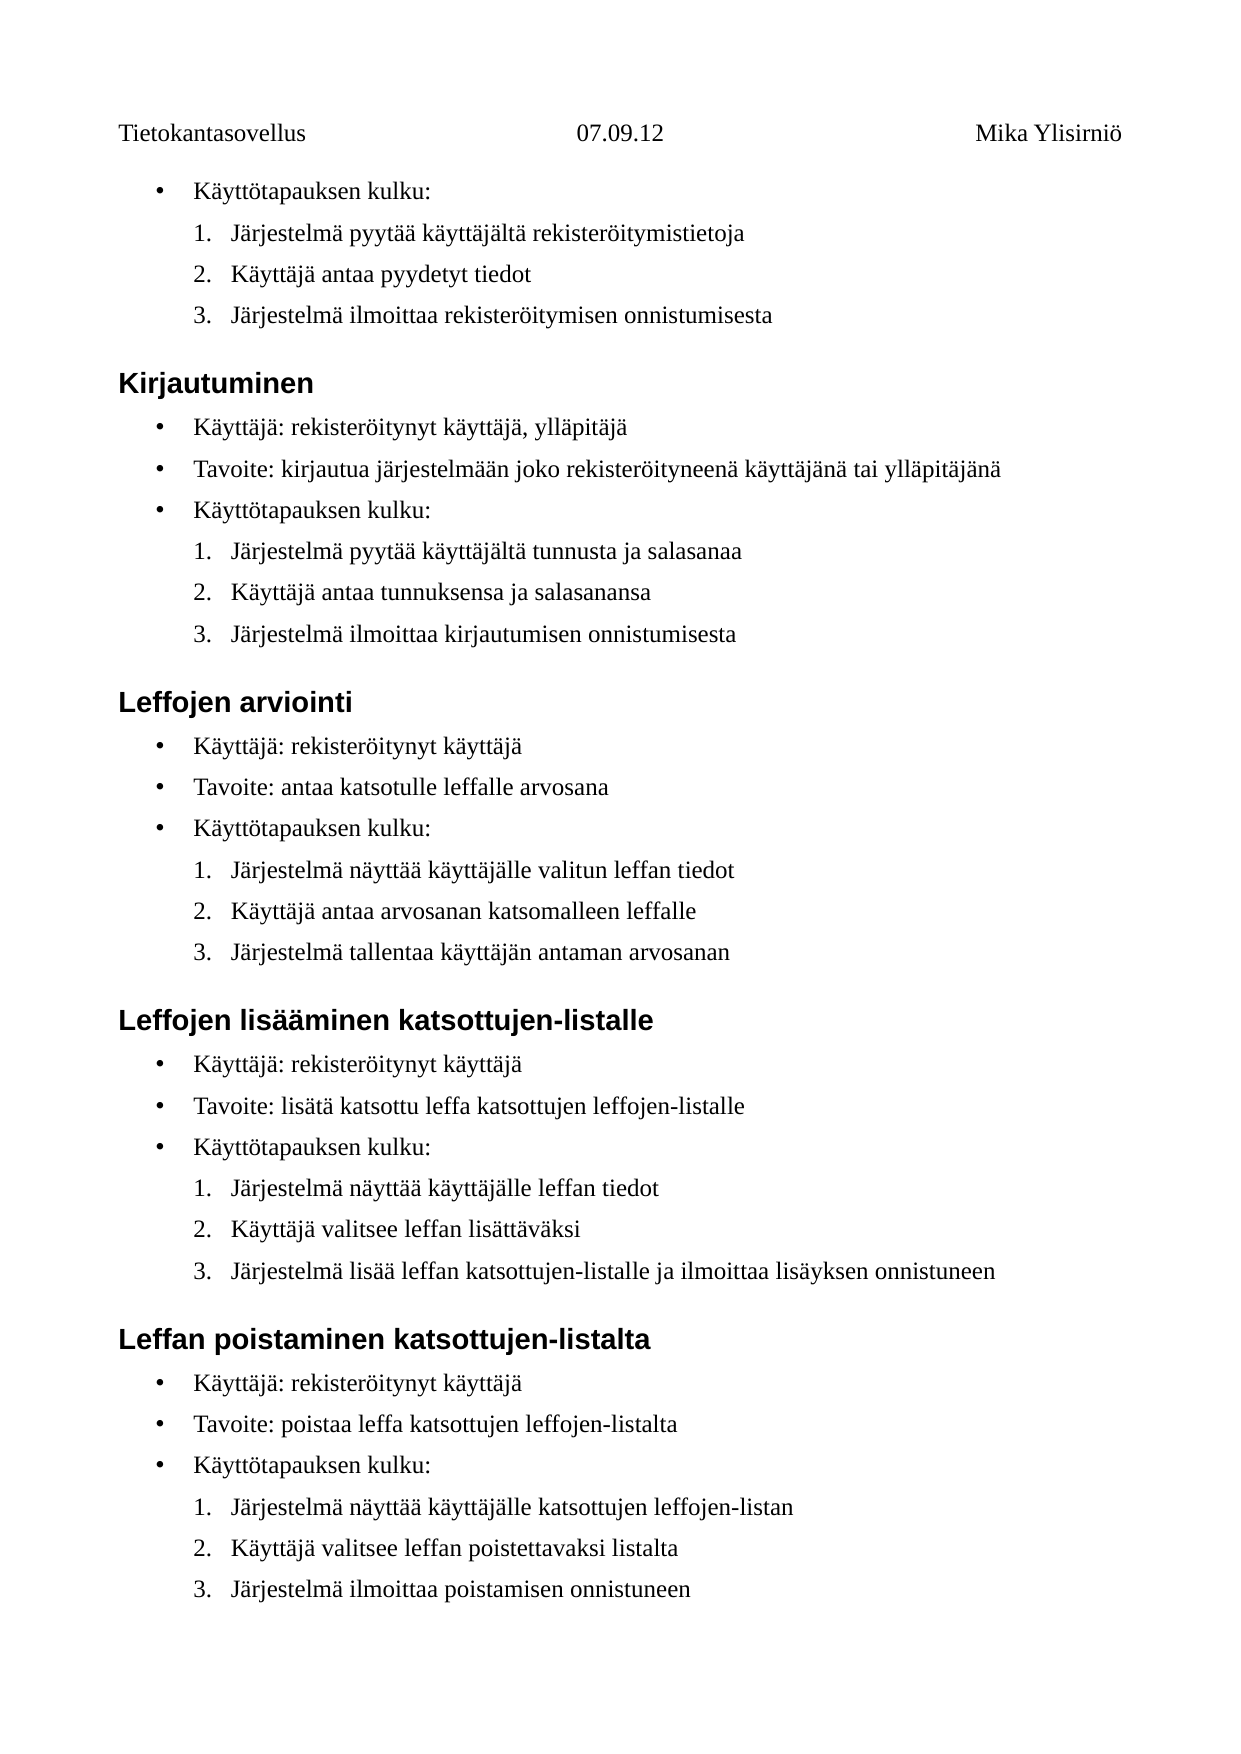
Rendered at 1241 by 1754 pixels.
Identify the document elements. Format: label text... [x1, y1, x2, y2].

list Käyttötapauksen kulku: [156, 176, 1122, 205]
list Tavoite: kirjautua järjestelmään joko rekisteröityneenä käyttäjänä tai ylläpitäjänä [156, 454, 1122, 482]
list Järjestelmä ilmoittaa poistamisen onnistuneen [193, 1574, 1122, 1603]
list Käyttäjä: rekisteröitynyt käyttäjä [156, 731, 1122, 760]
subtitle Leffan poistaminen katsottujen-listalta [118, 1322, 1122, 1356]
list Käyttäjä antaa pyydetyt tiedot [193, 259, 1122, 288]
list Tavoite: antaa katsotulle leffalle arvosana [156, 772, 1122, 801]
list Käyttäjä: rekisteröitynyt käyttäjä [156, 1368, 1122, 1397]
list Järjestelmä tallentaa käyttäjän antaman arvosanan [193, 937, 1122, 966]
list Tavoite: lisätä katsottu leffa katsottujen leffojen-listalle [156, 1091, 1122, 1119]
list Käyttötapauksen kulku: [156, 813, 1122, 842]
list Järjestelmä pyytää käyttäjältä tunnusta ja salasanaa [193, 536, 1122, 565]
list Järjestelmä lisää leffan katsottujen-listalle ja ilmoittaa lisäyksen onnistuneen [193, 1256, 1122, 1284]
subtitle Leffojen arviointi [118, 685, 1122, 718]
subtitle Leffojen lisääminen katsottujen-listalle [118, 1003, 1122, 1037]
list Käyttäjä valitsee leffan poistettavaksi listalta [193, 1533, 1122, 1562]
list Järjestelmä ilmoittaa kirjautumisen onnistumisesta [193, 619, 1122, 647]
list Käyttäjä valitsee leffan lisättäväksi [193, 1214, 1122, 1243]
list Järjestelmä pyytää käyttäjältä rekisteröitymistietoja [193, 218, 1122, 246]
list Käyttäjä: rekisteröitynyt käyttäjä, ylläpitäjä [156, 412, 1122, 441]
list Käyttäjä antaa arvosanan katsomalleen leffalle [193, 896, 1122, 925]
list Järjestelmä näyttää käyttäjälle katsottujen leffojen-listan [193, 1492, 1122, 1521]
list Järjestelmä näyttää käyttäjälle leffan tiedot [193, 1173, 1122, 1202]
list Tavoite: poistaa leffa katsottujen leffojen-listalta [156, 1409, 1122, 1438]
list Käyttäjä: rekisteröitynyt käyttäjä [156, 1049, 1122, 1078]
list Käyttäjä antaa tunnuksensa ja salasanansa [193, 577, 1122, 606]
subtitle Kirjautuminen [118, 366, 1122, 400]
list Käyttötapauksen kulku: [156, 1132, 1122, 1161]
list Järjestelmä näyttää käyttäjälle valitun leffan tiedot [193, 855, 1122, 883]
list Käyttötapauksen kulku: [156, 495, 1122, 524]
list Käyttötapauksen kulku: [156, 1451, 1122, 1479]
list Järjestelmä ilmoittaa rekisteröitymisen onnistumisesta [193, 300, 1122, 329]
